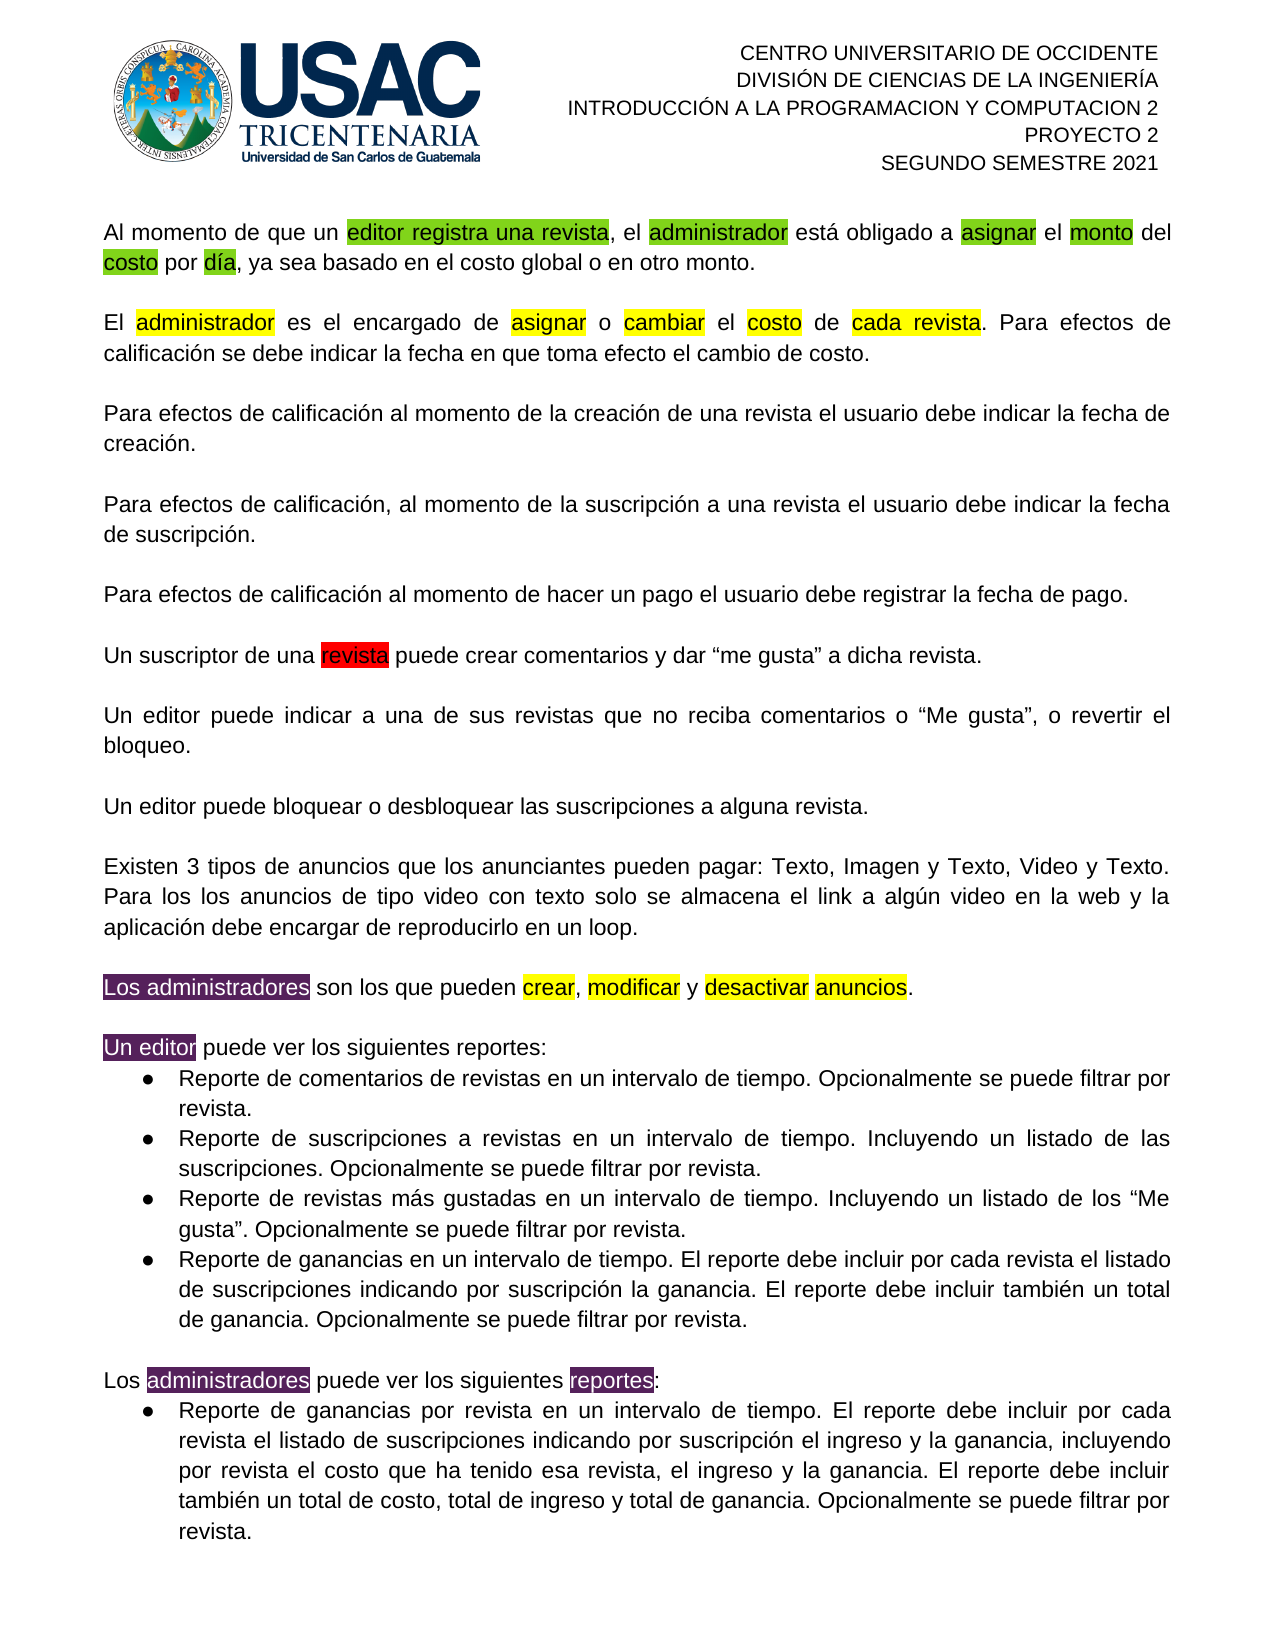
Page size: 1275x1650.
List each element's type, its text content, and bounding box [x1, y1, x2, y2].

text Un editor puede indicar a una de sus revistas que no reciba comentarios o “Me gusta”, o revertir el bloqueo. [103, 702, 1172, 759]
list Reporte de comentarios de revistas en un intervalo de tiempo. Opcionalmente se puede filtrar por revista. [141, 1064, 1172, 1121]
picture [113, 40, 481, 162]
text Un editor puede bloquear o desbloquear las suscripciones a alguna revista. [103, 793, 1172, 819]
list Reporte de revistas más gustadas en un intervalo de tiempo. Incluyendo un listado de los “Me gusta”. Opcionalmente se puede filtrar por revista. [141, 1185, 1172, 1242]
text Para efectos de calificación, al momento de la suscripción a una revista el usuario debe indicar la fecha de suscripción. [103, 491, 1172, 547]
text Un suscriptor de una revista puede crear comentarios y dar “me gusta” a dicha revista. [103, 642, 1172, 668]
text El administrador es el encargado de asignar o cambiar el costo de cada revista. Para efectos de calificación se debe indicar la fecha en que toma efecto el cambio de costo. [103, 309, 1172, 366]
text Para efectos de calificación al momento de hacer un pago el usuario debe registrar la fecha de pago. [103, 581, 1172, 608]
text Un editor puede ver los siguientes reportes: [103, 1034, 1172, 1061]
text Al momento de que un editor registra una revista, el administrador está obligado a asignar el monto del costo por día, ya sea basado en el costo global o en otro monto. [103, 219, 1172, 275]
text Existen 3 tipos de anuncios que los anunciantes pueden pagar: Texto, Imagen y Texto, Video y Texto. Para los los anuncios de tipo video con texto solo se almacena el link a algún video en la web y la aplicación debe encargar de reproducirlo en un loop. [103, 853, 1172, 940]
list Reporte de ganancias en un intervalo de tiempo. El reporte debe incluir por cada revista el listado de suscripciones indicando por suscripción la ganancia. El reporte debe incluir también un total de ganancia. Opcionalmente se puede filtrar por revista. [141, 1246, 1172, 1333]
text Para efectos de calificación al momento de la creación de una revista el usuario debe indicar la fecha de creación. [103, 400, 1172, 457]
list Reporte de suscripciones a revistas en un intervalo de tiempo. Incluyendo un listado de las suscripciones. Opcionalmente se puede filtrar por revista. [141, 1125, 1172, 1182]
list Reporte de ganancias por revista en un intervalo de tiempo. El reporte debe incluir por cada revista el listado de suscripciones indicando por suscripción el ingreso y la ganancia, incluyendo por revista el costo que ha tenido esa revista, el ingreso y la ganancia. El reporte debe incluir también un total de costo, total de ingreso y total de ganancia. Opcionalmente se puede filtrar por revista. [141, 1397, 1172, 1544]
text Los administradores puede ver los siguientes reportes: [103, 1367, 1172, 1393]
text Los administradores son los que pueden crear, modificar y desactivar anuncios. [103, 974, 1172, 1000]
